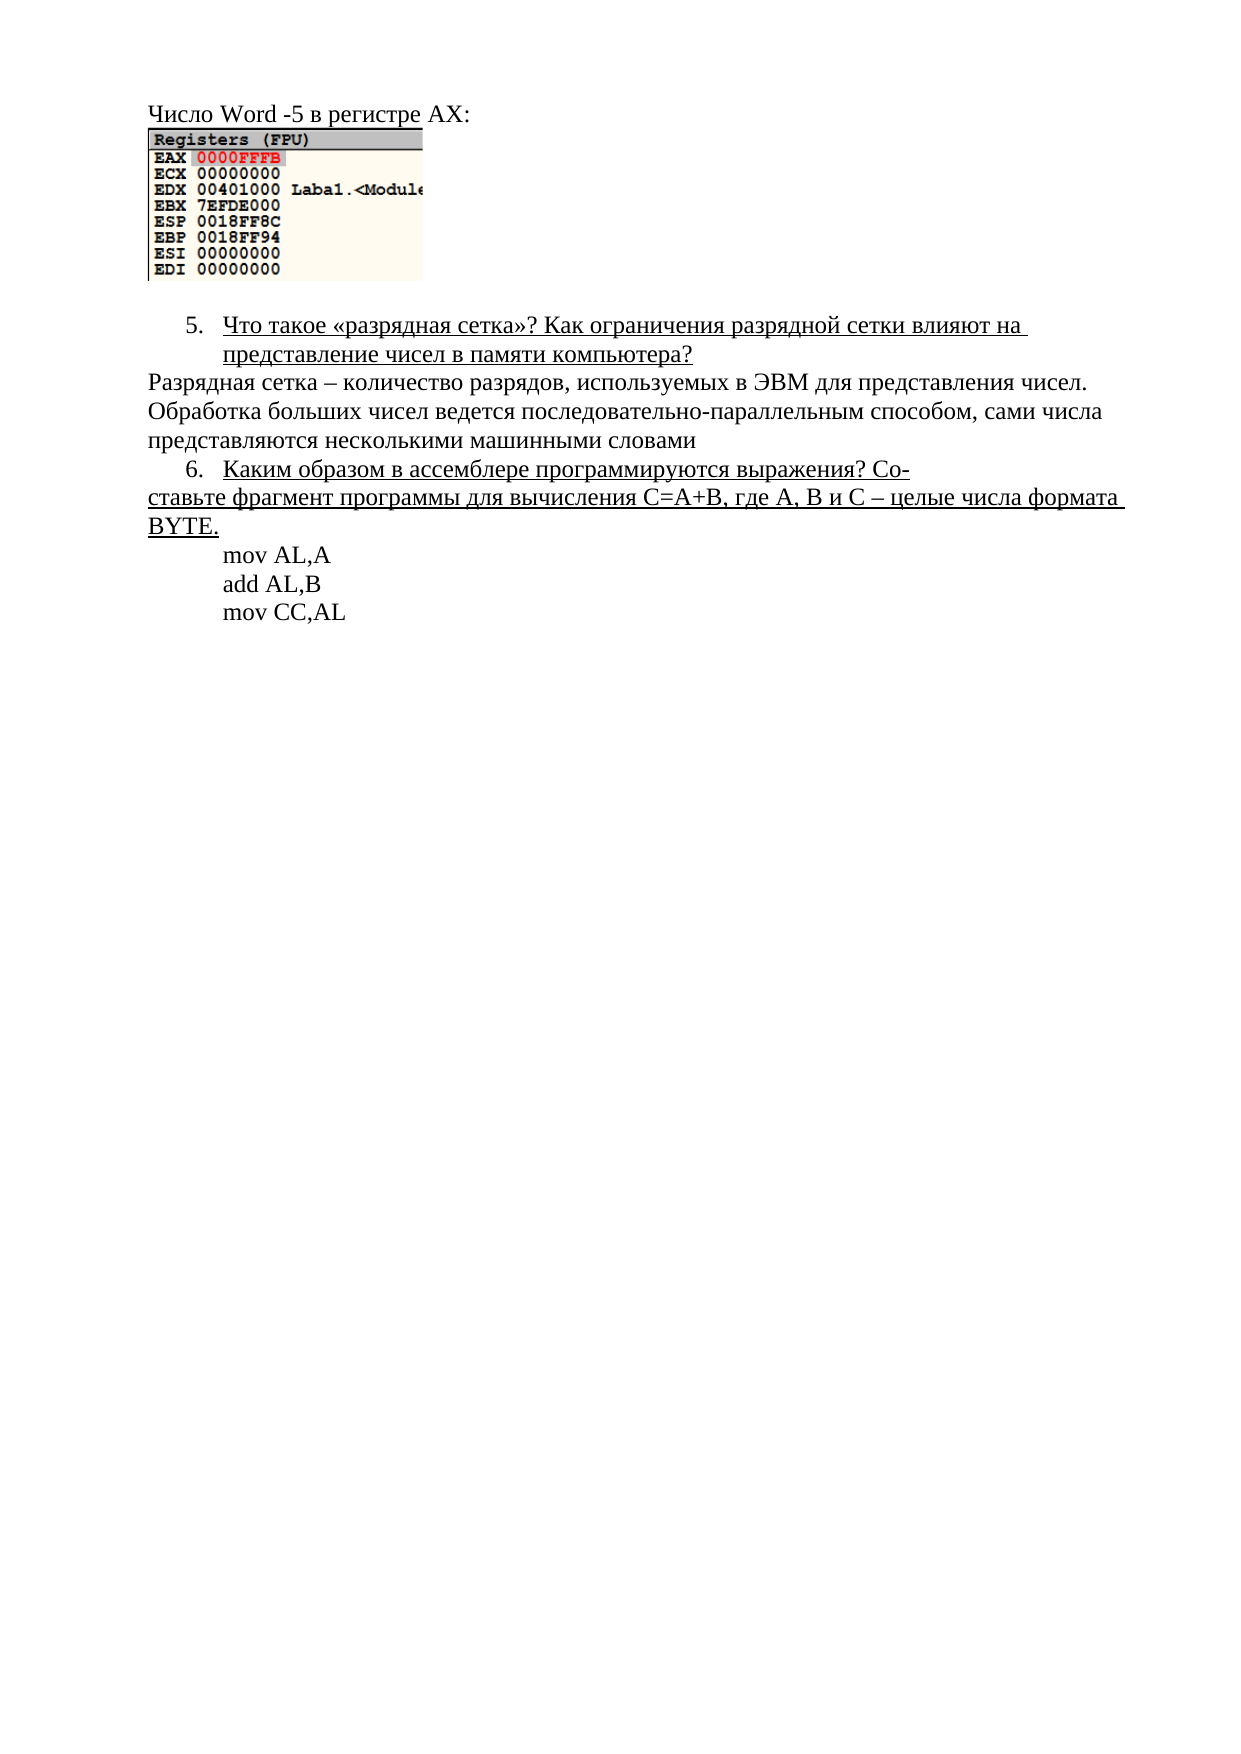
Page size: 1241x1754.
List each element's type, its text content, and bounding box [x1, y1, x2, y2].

text mov AL,A [148, 540, 1181, 569]
list Что такое «разрядная сетка»? Как ограничения разрядной сетки влияют на представление чисел в памяти компьютера? [185, 310, 1181, 367]
list Каким образом в ассемблере программируются выражения? Со- [185, 454, 1181, 482]
text mov CC,AL [148, 597, 1181, 626]
picture [147, 127, 423, 281]
text Разрядная сетка – количество разрядов, используемых в ЭВМ для представления чисел. Обработка больших чисел ведется последовательно-параллельным способом, сами числа представляются несколькими машинными словами [148, 367, 1181, 454]
text add AL,B [148, 569, 1181, 597]
text Число Word -5 в регистре AX: [148, 99, 1181, 128]
text ставьте фрагмент программы для вычисления С=A+B, где A, В и С – целые числа формата BYTE. [148, 482, 1181, 540]
